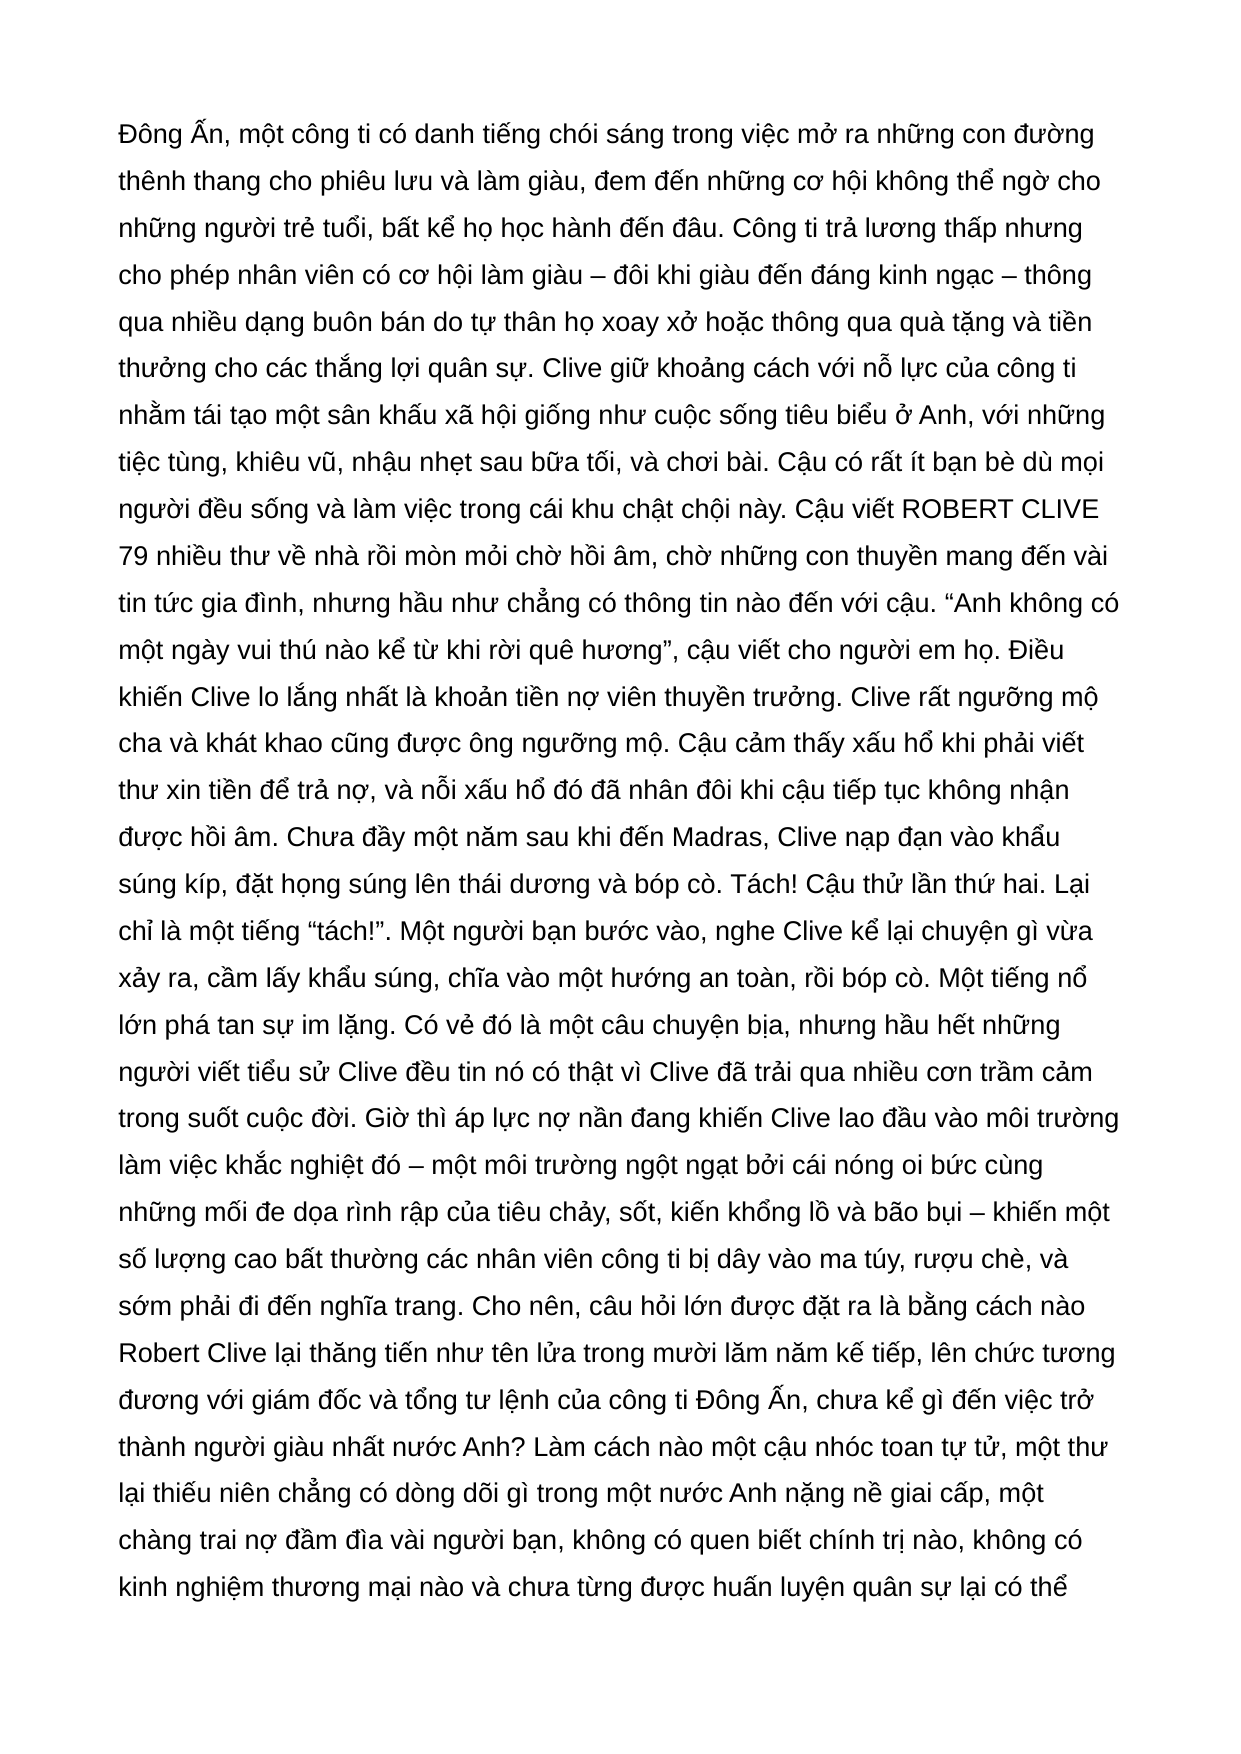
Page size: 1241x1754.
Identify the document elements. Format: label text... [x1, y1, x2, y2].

text Đông Ấn, một công ti có danh tiếng chói sáng trong việc mở ra những con đường thênh thang cho phiêu lưu và làm giàu, đem đến những cơ hội không thể ngờ cho những người trẻ tuổi, bất kể họ học hành đến đâu. Công ti trả lương thấp nhưng cho phép nhân viên có cơ hội làm giàu – đôi khi giàu đến đáng kinh ngạc – thông qua nhiều dạng buôn bán do tự thân họ xoay xở hoặc thông qua quà tặng và tiền thưởng cho các thắng lợi quân sự. Clive giữ khoảng cách với nỗ lực của công ti nhằm tái tạo một sân khấu xã hội giống như cuộc sống tiêu biểu ở Anh, với những tiệc tùng, khiêu vũ, nhậu nhẹt sau bữa tối, và chơi bài. Cậu có rất ít bạn bè dù mọi người đều sống và làm việc trong cái khu chật chội này. Cậu viết ROBERT CLIVE 79 nhiều thư về nhà rồi mòn mỏi chờ hồi âm, chờ những con thuyền mang đến vài tin tức gia đình, nhưng hầu như chẳng có thông tin nào đến với cậu. “Anh không có một ngày vui thú nào kể từ khi rời quê hương”, cậu viết cho người em họ. Điều khiến Clive lo lắng nhất là khoản tiền nợ viên thuyền trưởng. Clive rất ngưỡng mộ cha và khát khao cũng được ông ngưỡng mộ. Cậu cảm thấy xấu hổ khi phải viết thư xin tiền để trả nợ, và nỗi xấu hổ đó đã nhân đôi khi cậu tiếp tục không nhận được hồi âm. Chưa đầy một năm sau khi đến Madras, Clive nạp đạn vào khẩu súng kíp, đặt họng súng lên thái dương và bóp cò. Tách! Cậu thử lần thứ hai. Lại chỉ là một tiếng “tách!”. Một người bạn bước vào, nghe Clive kể lại chuyện gì vừa xảy ra, cầm lấy khẩu súng, chĩa vào một hướng an toàn, rồi bóp cò. Một tiếng nổ lớn phá tan sự im lặng. Có vẻ đó là một câu chuyện bịa, nhưng hầu hết những người viết tiểu sử Clive đều tin nó có thật vì Clive đã trải qua nhiều cơn trầm cảm trong suốt cuộc đời. Giờ thì áp lực nợ nần đang khiến Clive lao đầu vào môi trường làm việc khắc nghiệt đó – một môi trường ngột ngạt bởi cái nóng oi bức cùng những mối đe dọa rình rập của tiêu chảy, sốt, kiến khổng lồ và bão bụi – khiến một số lượng cao bất thường các nhân viên công ti bị dây vào ma túy, rượu chè, và sớm phải đi đến nghĩa trang. Cho nên, câu hỏi lớn được đặt ra là bằng cách nào Robert Clive lại thăng tiến như tên lửa trong mười lăm năm kế tiếp, lên chức tương đương với giám đốc và tổng tư lệnh của công ti Đông Ấn, chưa kể gì đến việc trở thành người giàu nhất nước Anh? Làm cách nào một cậu nhóc toan tự tử, một thư lại thiếu niên chẳng có dòng dõi gì trong một nước Anh nặng nề giai cấp, một chàng trai nợ đầm đìa vài người bạn, không có quen biết chính trị nào, không có kinh nghiệm thương mại nào và chưa từng được huấn luyện quân sự lại có thể [118, 118, 1122, 1602]
